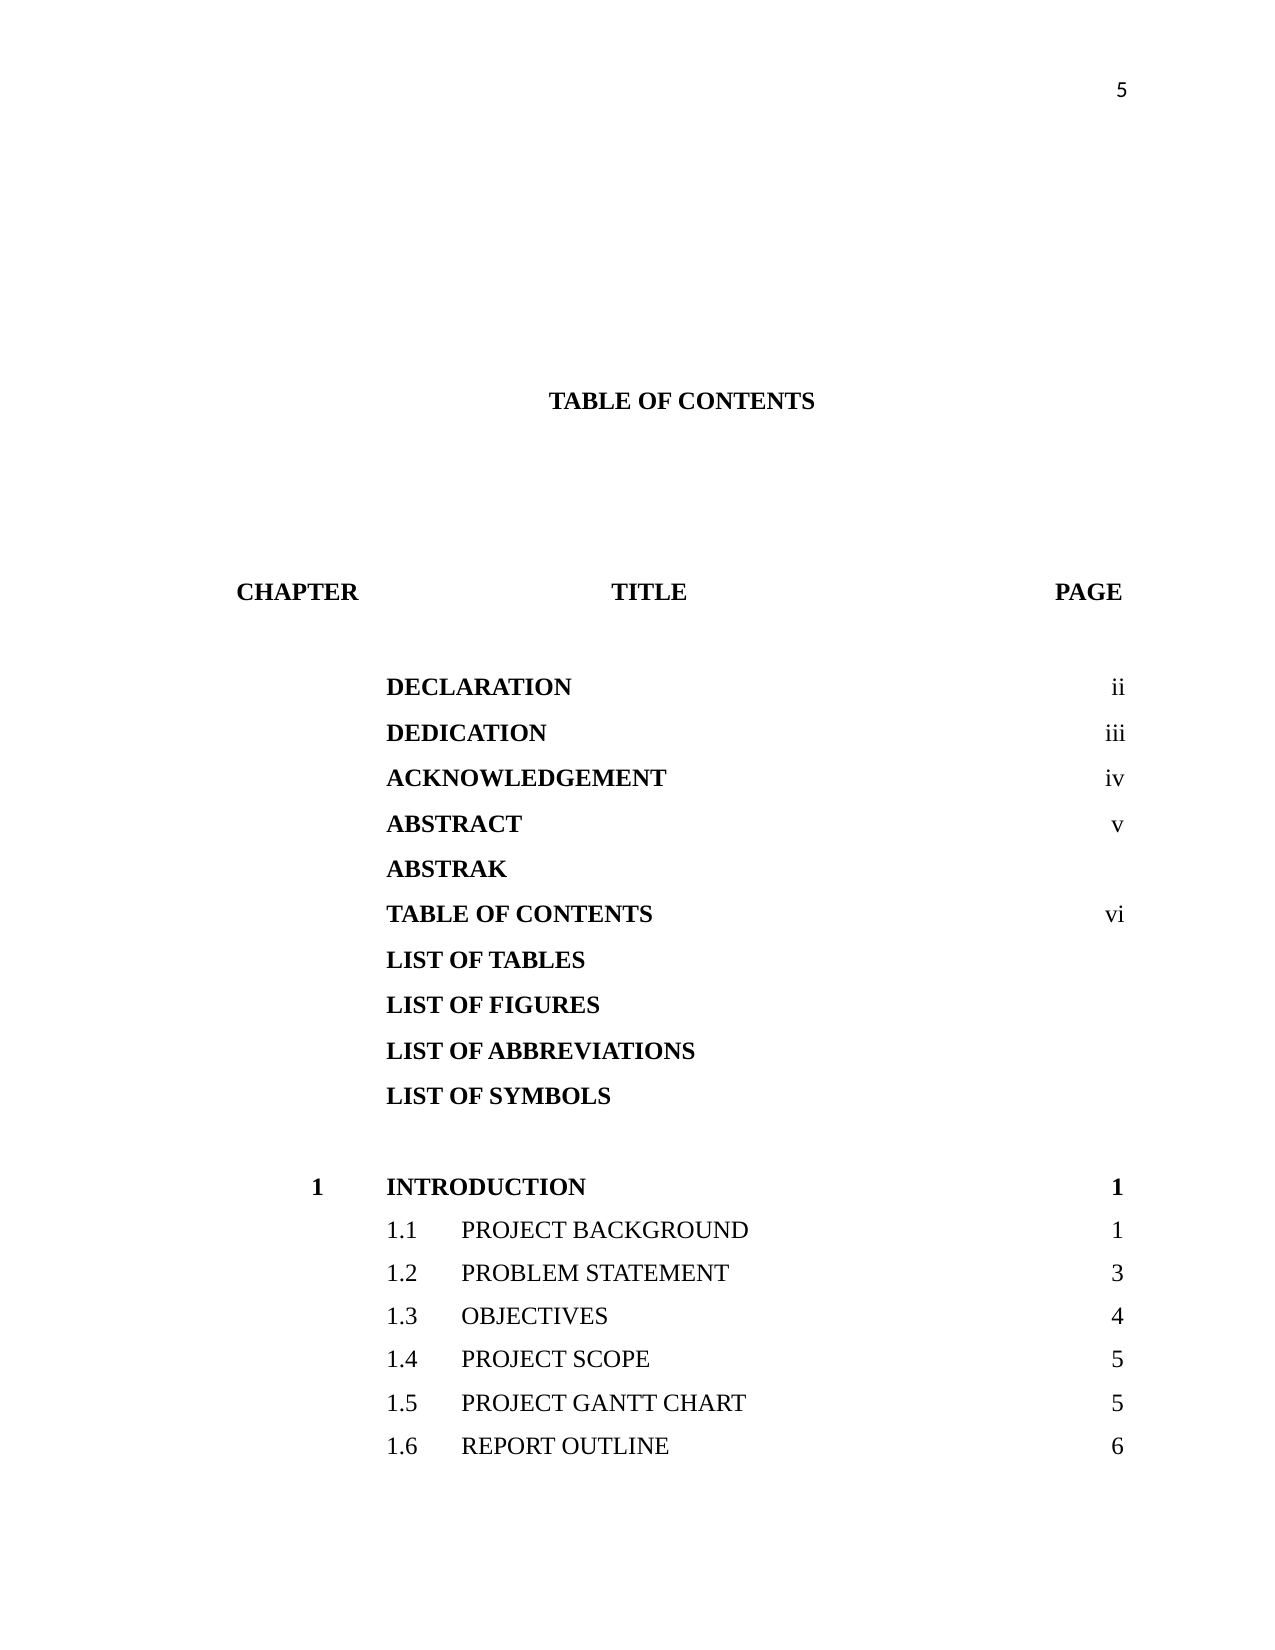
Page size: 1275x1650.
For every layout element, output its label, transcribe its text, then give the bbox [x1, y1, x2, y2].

list PROJECT GANTT CHART 5 [386, 1388, 1127, 1416]
text ACKNOWLEDGEMENT iv [311, 763, 1127, 792]
list REPORT OUTLINE 6 [386, 1431, 1127, 1459]
list INTRODUCTION 1 [311, 1172, 1127, 1201]
list PROBLEM STATEMENT 3 [386, 1258, 1127, 1287]
text TABLE OF CONTENTS [236, 386, 1127, 415]
text LIST OF ABBREVIATIONS [311, 1036, 1127, 1064]
text LIST OF SYMBOLS [311, 1081, 1127, 1110]
list PROJECT BACKGROUND 1 [386, 1215, 1127, 1244]
list PROJECT SCOPE 5 [386, 1344, 1127, 1373]
text TABLE OF CONTENTS vi [311, 899, 1127, 928]
text LIST OF FIGURES [311, 990, 1127, 1019]
text ABSTRAK [311, 854, 1127, 883]
text ABSTRACT v [311, 809, 1127, 837]
text DECLARATION ii [236, 672, 1127, 701]
text DEDICATION iii [311, 718, 1127, 747]
list OBJECTIVES 4 [386, 1301, 1127, 1330]
text LIST OF TABLES [311, 945, 1127, 974]
text CHAPTER TITLE PAGE [236, 577, 1127, 606]
